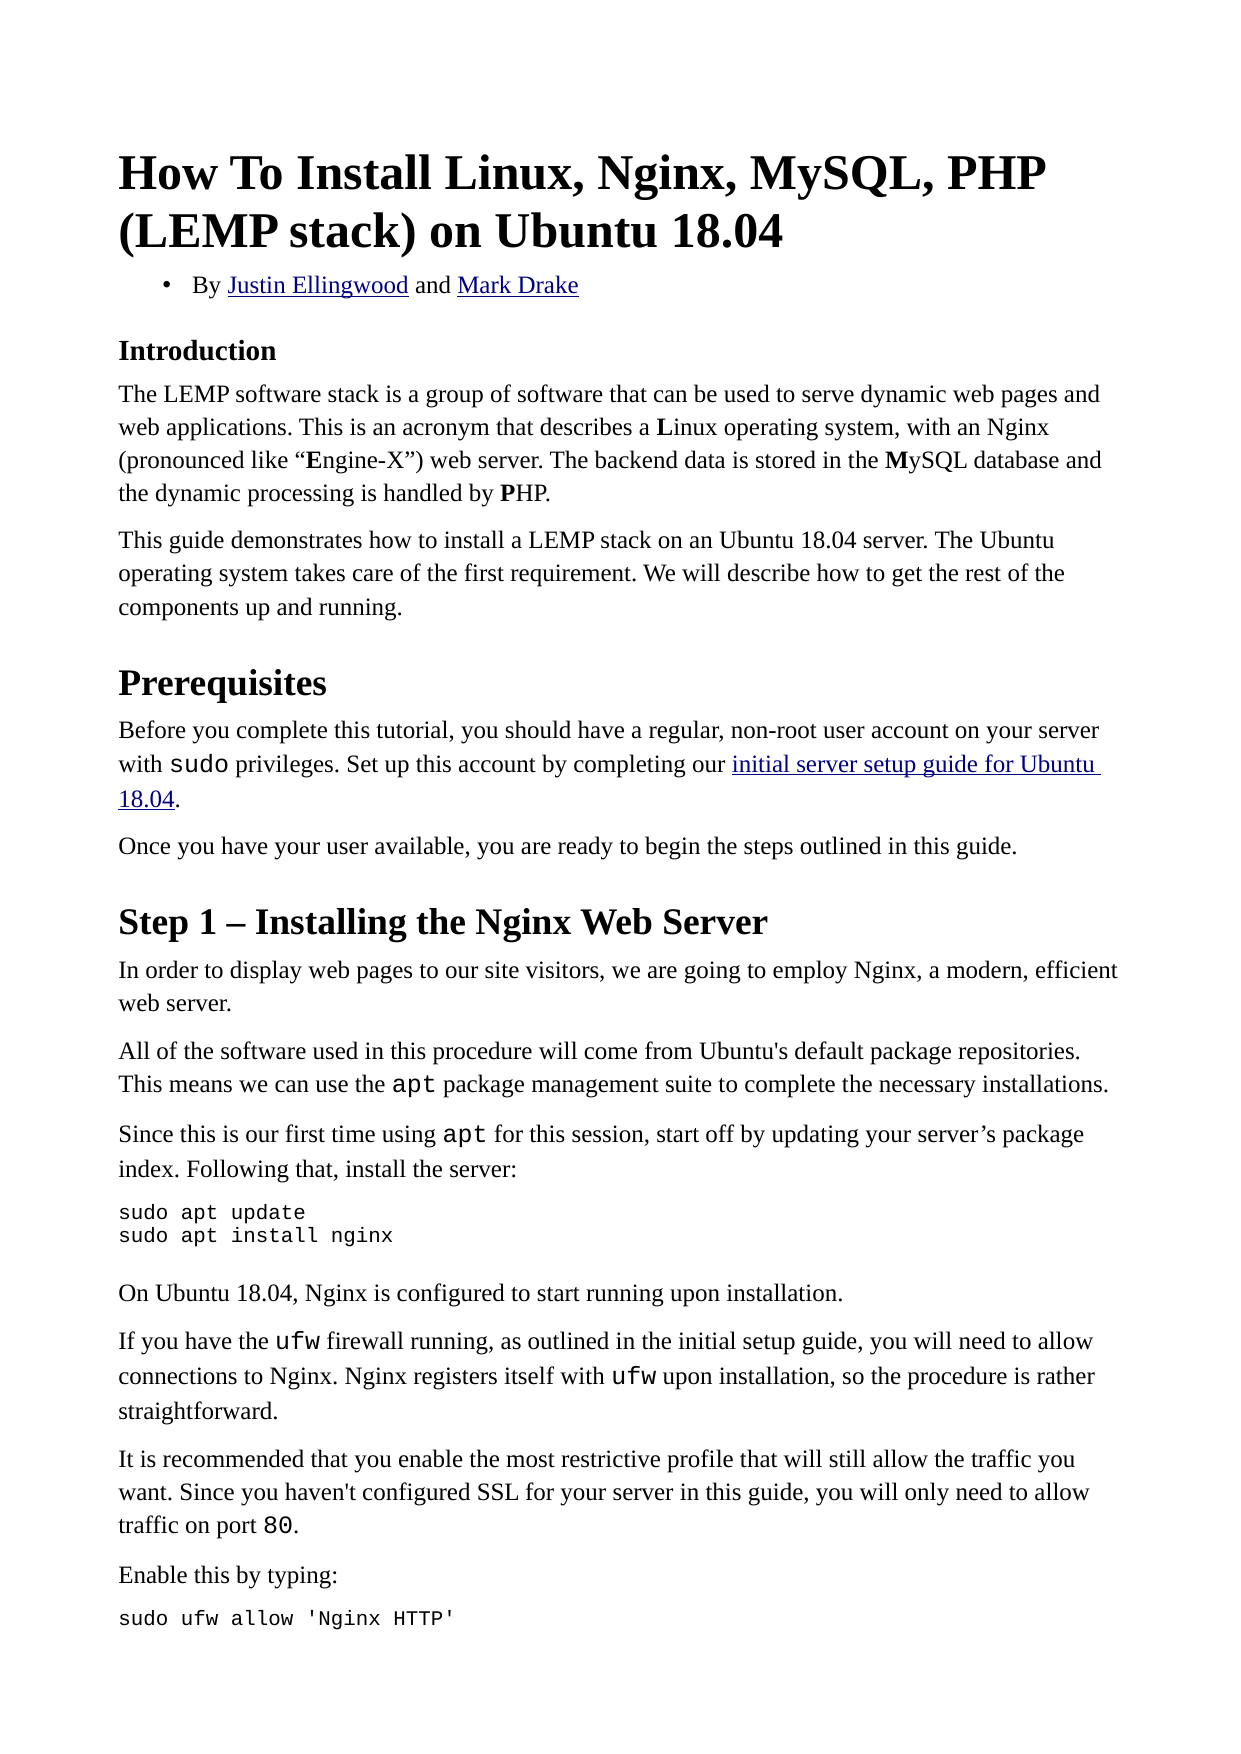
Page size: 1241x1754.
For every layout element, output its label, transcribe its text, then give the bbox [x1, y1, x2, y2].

text Enable this by typing: [118, 1560, 1122, 1589]
text sudo apt update [118, 1202, 1122, 1225]
subtitle Introduction [118, 333, 1122, 366]
text On Ubuntu 18.04, Nginx is configured to start running upon installation. [118, 1278, 1122, 1307]
subtitle Prerequisites [118, 660, 1122, 703]
list By Justin Ellingwood and Mark Drake [162, 271, 1122, 299]
text sudo apt install nginx [118, 1225, 1122, 1249]
text Once you have your user available, you are ready to begin the steps outlined in this guide. [118, 831, 1122, 860]
subtitle How To Install Linux, Nginx, MySQL, PHP (LEMP stack) on Ubuntu 18.04 [118, 143, 1122, 258]
text Since this is our first time using apt for this session, start off by updating your server’s package index. Following that, install the server: [118, 1119, 1122, 1183]
subtitle Step 1 – Installing the Nginx Web Server [118, 900, 1122, 943]
text sudo ufw allow 'Nginx HTTP' [118, 1608, 1122, 1631]
text All of the software used in this procedure will come from Ubuntu's default package repositories. This means we can use the apt package management suite to complete the necessary installations. [118, 1036, 1122, 1100]
text It is recommended that you enable the most restrictive profile that will still allow the traffic you want. Since you haven't configured SSL for your server in this guide, you will only need to allow traffic on port 80. [118, 1444, 1122, 1541]
text The LEMP software stack is a group of software that can be used to serve dynamic web pages and web applications. This is an acronym that describes a Linux operating system, with an Nginx (pronounced like “Engine-X”) web server. The backend data is stored in the MySQL database and the dynamic processing is handled by PHP. [118, 379, 1122, 507]
text This guide demonstrates how to install a LEMP stack on an Ubuntu 18.04 server. The Ubuntu operating system takes care of the first requirement. We will describe how to get the rest of the components up and running. [118, 526, 1122, 620]
text Before you complete this tutorial, you should have a regular, non-root user account on your server with sudo privileges. Set up this account by completing our initial server setup guide for Ubuntu 18.04. [118, 716, 1122, 812]
text If you have the ufw firewall running, as outlined in the initial setup guide, you will need to allow connections to Nginx. Nginx registers itself with ufw upon installation, so the procedure is rather straightforward. [118, 1326, 1122, 1425]
text In order to display web pages to our site visitors, we are going to employ Nginx, a modern, efficient web server. [118, 955, 1122, 1017]
